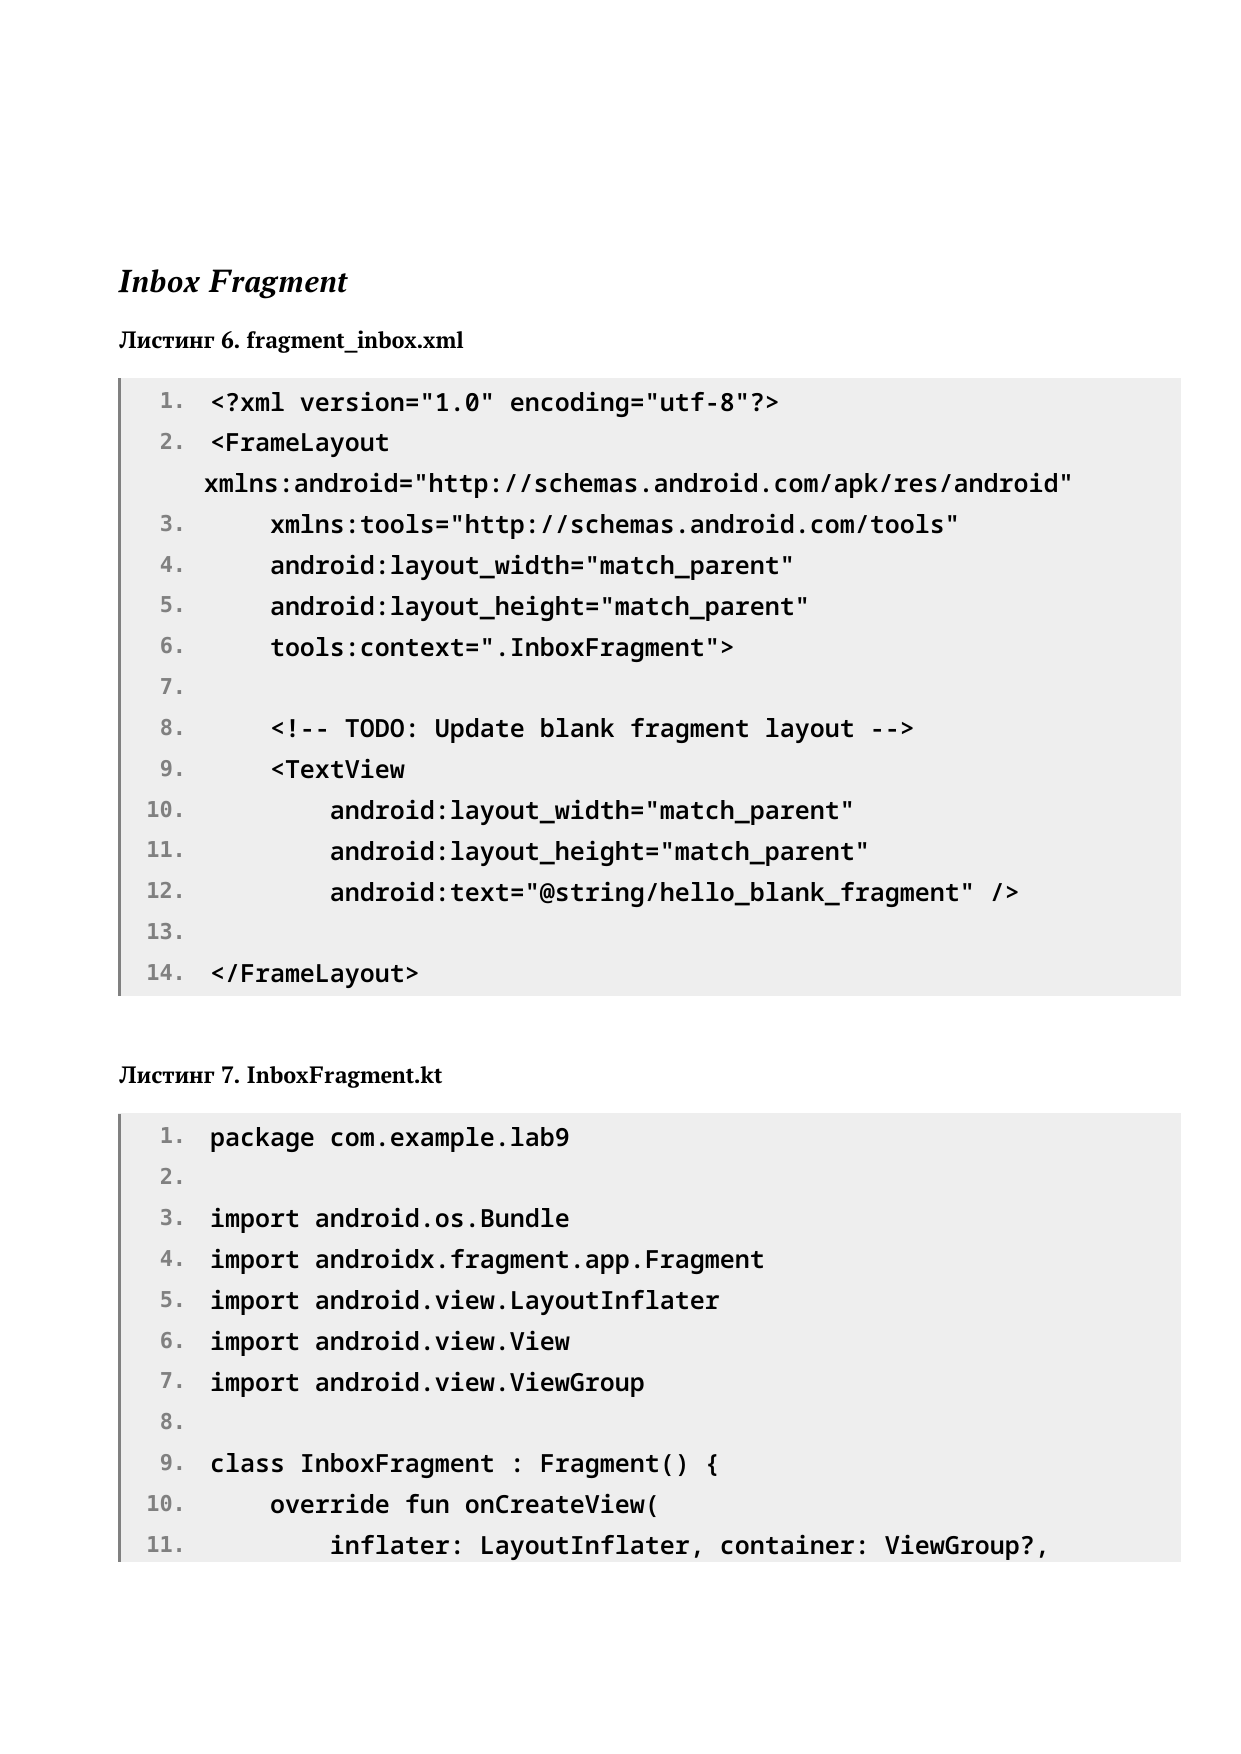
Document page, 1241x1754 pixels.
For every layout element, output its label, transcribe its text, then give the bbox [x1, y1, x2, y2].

text Листинг 7. InboxFragment.kt [118, 1060, 1181, 1089]
list import android.view.LayoutInflater [121, 1277, 1181, 1317]
list package com.example.lab9 [118, 1113, 1181, 1153]
list class InboxFragment : Fragment() { [121, 1440, 1181, 1480]
list android:layout_width="match_parent" [121, 542, 1181, 582]
list import androidx.fragment.app.Fragment [121, 1236, 1181, 1276]
list </FrameLayout> [121, 950, 1181, 996]
subtitle Inbox Fragment [118, 261, 1181, 300]
list tools:context=".InboxFragment"> [121, 623, 1181, 663]
text Листинг 6. fragment_inbox.xml [118, 325, 1181, 354]
list <!-- TODO: Update blank fragment layout --> [121, 705, 1181, 745]
list <?xml version="1.0" encoding="utf-8"?> [121, 378, 1181, 418]
list import android.os.Bundle [121, 1195, 1181, 1235]
list android:layout_width="match_parent" [121, 787, 1181, 827]
list <TextView [121, 746, 1181, 786]
list android:layout_height="match_parent" [121, 827, 1181, 867]
list xmlns:tools="http://schemas.android.com/tools" [121, 501, 1181, 541]
list <FrameLayout xmlns:android="http://schemas.android.com/apk/res/android" [121, 419, 1181, 500]
list android:layout_height="match_parent" [121, 582, 1181, 622]
list import android.view.ViewGroup [121, 1358, 1181, 1398]
list android:text="@string/hello_blank_fragment" /> [121, 868, 1181, 908]
list inflater: LayoutInflater, container: ViewGroup?, [121, 1522, 1181, 1562]
list import android.view.View [121, 1318, 1181, 1358]
list override fun onCreateView( [121, 1481, 1181, 1521]
